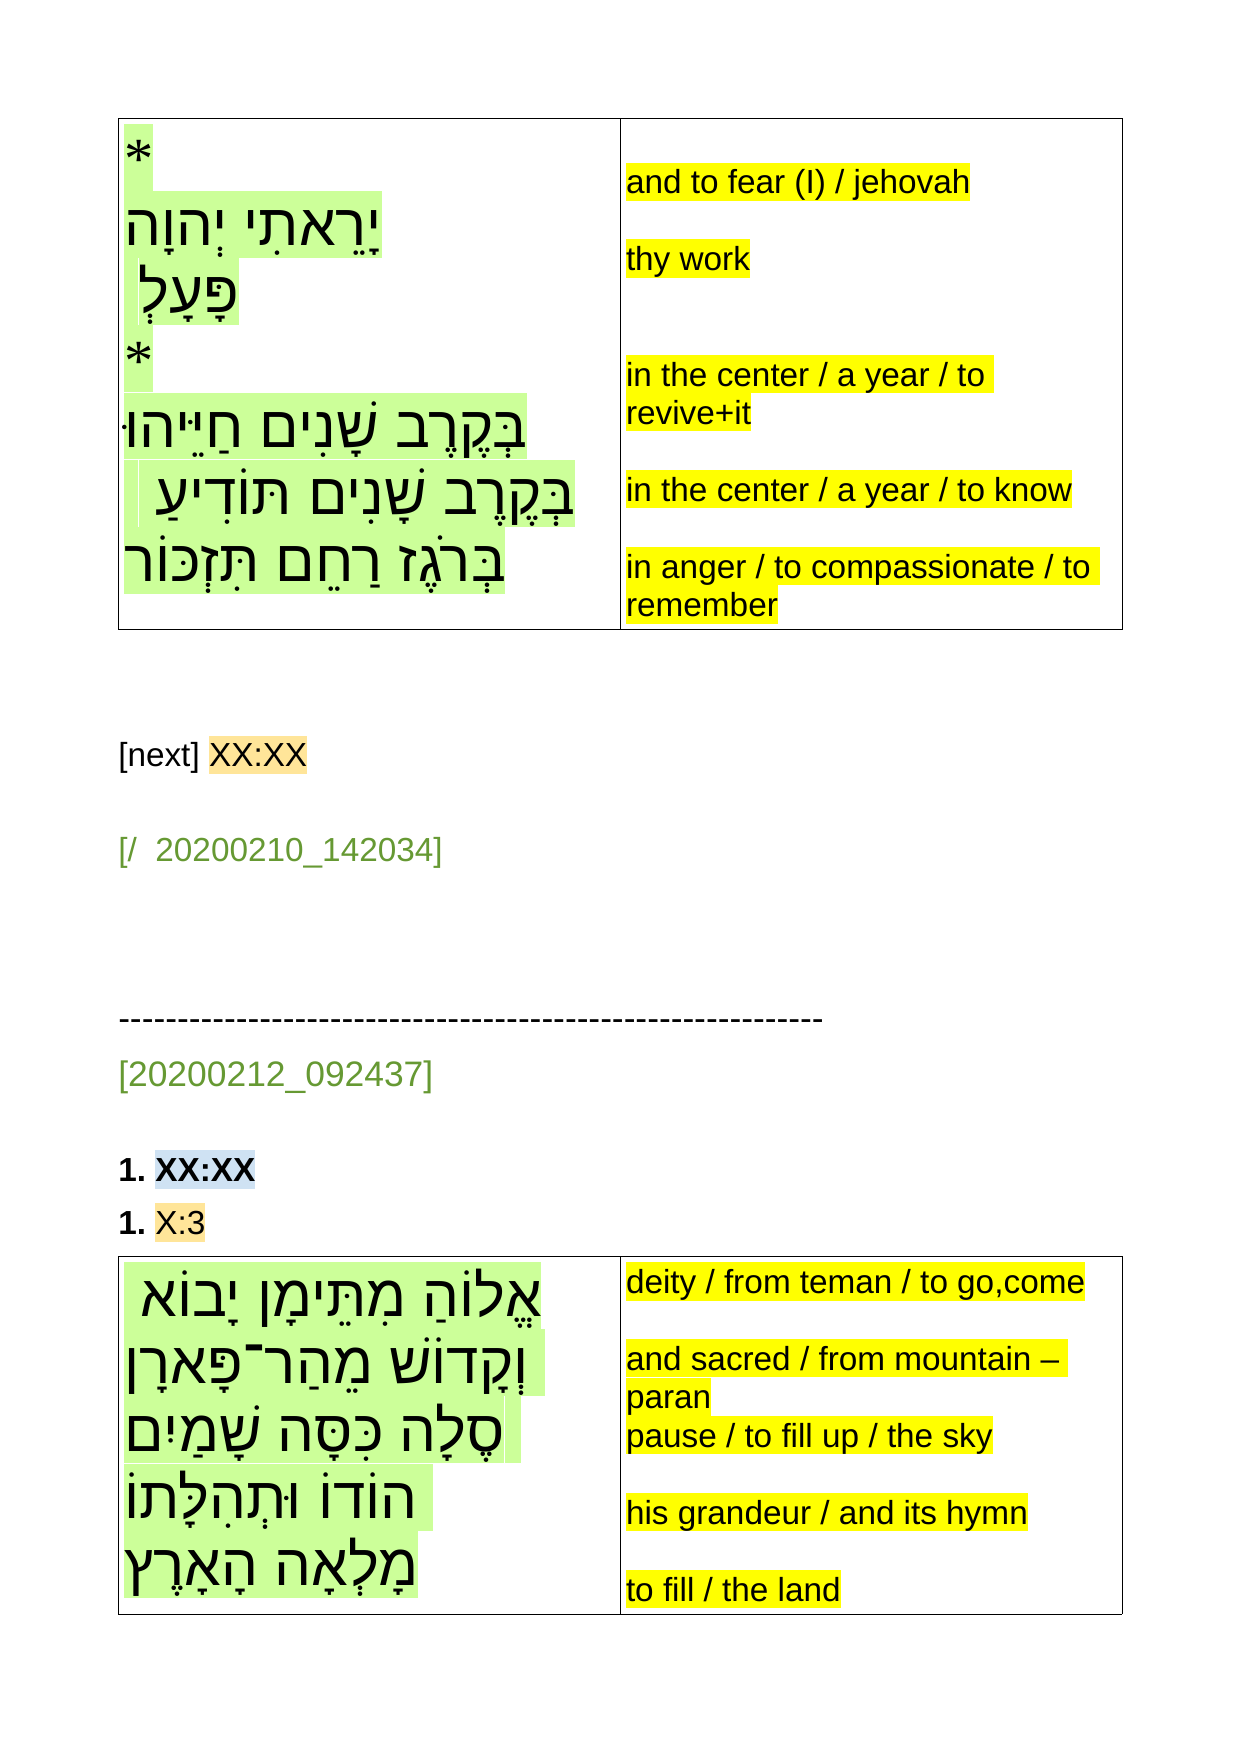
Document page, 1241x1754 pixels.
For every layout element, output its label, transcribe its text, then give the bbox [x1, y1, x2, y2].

text [next] XX:XX [118, 736, 1122, 774]
table_header * יָרֵאתִי יְהוָה פָּעָלְ * בְּקֶרֶב שָׁנִים חַיֵּיהוּ בְּקֶרֶב שָׁנִים תּוֹדִיעַ בְּרֹגֶז רַחֵם תִּזְכּוֹר [119, 119, 620, 629]
text 1. XX:XX [118, 1150, 1122, 1189]
text [20200212_092437] [118, 1053, 1122, 1094]
text 1. X:3 [118, 1203, 1122, 1242]
table_header deity / from teman / to go,come and sacred / from mountain – paran pause / to fill up / the sky his grandeur / and its hymn to fill / the land [621, 1257, 1122, 1614]
table_header אֱלוֹהַ מִתֵּימָן יָבוֹא וְקָדוֹשׁ מֵהַר־פָּארָן סֶלָה כִּסָּה שָׁמַיִם הוֹדוֹ וּתְהִלָּתוֹ מָלְאָה הָאָרֶץ [119, 1257, 620, 1614]
text ------------------------------------------------------------ [118, 997, 1122, 1037]
text [/ 20200210_142034] [118, 830, 1122, 868]
table_header and to fear (I) / jehovah thy work in the center / a year / to revive+it in the center / a year / to know in anger / to compassionate / to remember [621, 119, 1122, 629]
